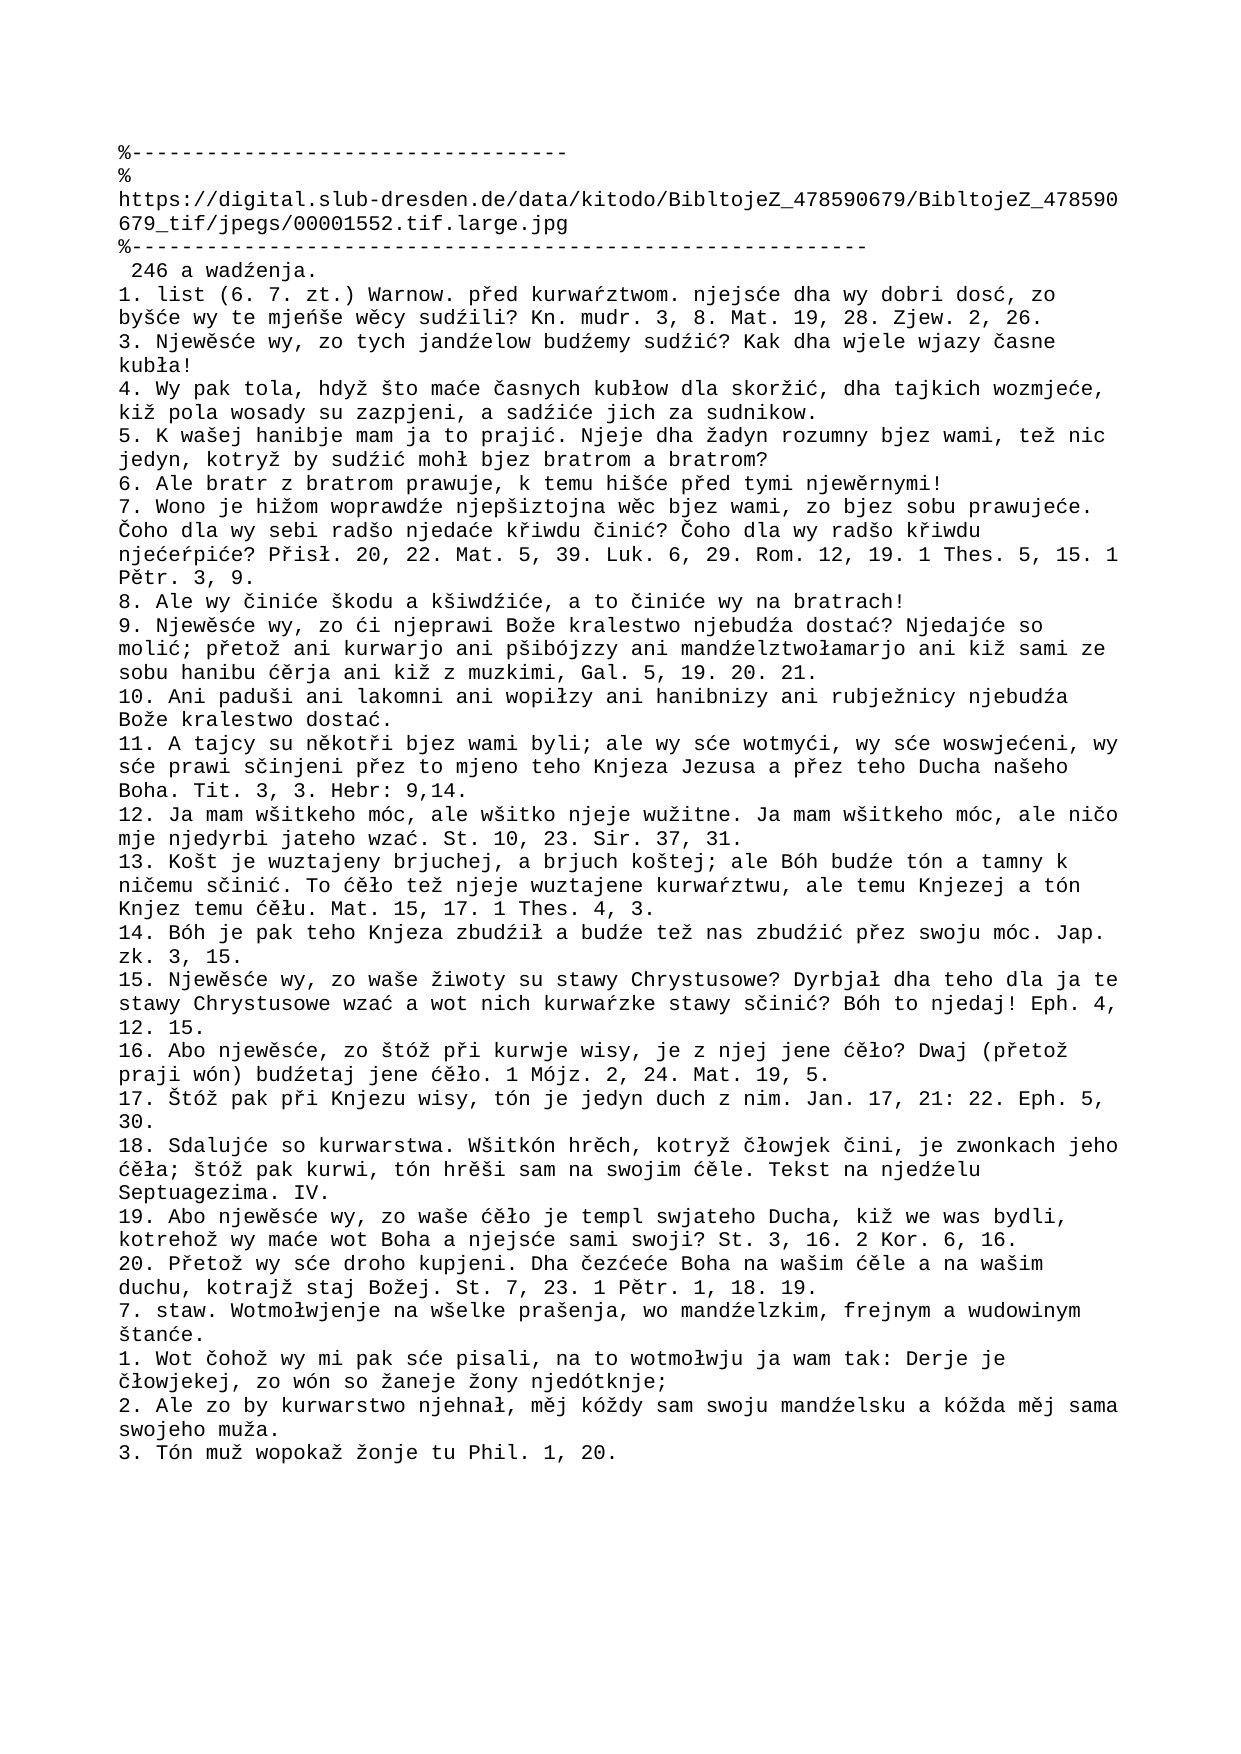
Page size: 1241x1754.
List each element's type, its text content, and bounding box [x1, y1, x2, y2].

text 5. K wašej hanibje mam ja to prajić. Njeje dha žadyn rozumny bjez wami, tež nic jedyn, kotryž by sudźić mohł bjez bratrom a bratrom? [118, 426, 1122, 473]
text 3. Tón muž wopokaž žonje tu Phil. 1, 20. [118, 1442, 1122, 1466]
text 4. Wy pak tola, hdyž što maće časnych kubłow dla skoržić, dha tajkich wozmjeće, kiž pola wosady su zazpjeni, a sadźiće jich za sudnikow. [118, 378, 1122, 426]
text 18. Sdalujće so kurwarstwa. Wšitkón hrěch, kotryž čłowjek čini, je zwonkach jeho ćěła; štóž pak kurwi, tón hrěši sam na swojim ćěle. Tekst na njedźelu Septuagezima. IV. [118, 1135, 1122, 1206]
text 7. Wono je hižom woprawdźe njepšiztojna wěc bjez wami, zo bjez sobu prawujeće. Čoho dla wy sebi radšo njedaće křiwdu činić? Čoho dla wy radšo křiwdu njećeŕpiće? Přisł. 20, 22. Mat. 5, 39. Luk. 6, 29. Rom. 12, 19. 1 Thes. 5, 15. 1 Pětr. 3, 9. [118, 496, 1122, 591]
text 16. Abo njewěsće, zo štóž při kurwje wisy, je z njej jene ćěło? Dwaj (přetož praji wón) budźetaj jene ćěło. 1 Mójz. 2, 24. Mat. 19, 5. [118, 1040, 1122, 1088]
text 7. staw. Wotmołwjenje na wšelke prašenja, wo mandźelzkim, frejnym a wudowinym štanće. [118, 1300, 1122, 1348]
text 20. Přetož wy sće droho kupjeni. Dha čezćeće Boha na wašim ćěle a na wašim duchu, kotrajž staj Božej. St. 7, 23. 1 Pětr. 1, 18. 19. [118, 1253, 1122, 1300]
text 8. Ale wy činiće škodu a kšiwdźiće, a to činiće wy na bratrach! [118, 591, 1122, 615]
text 9. Njewěsće wy, zo ći njeprawi Bože kralestwo njebudźa dostać? Njedajće so molić; přetož ani kurwarjo ani pšibójzzy ani mandźelztwołamarjo ani kiž sami ze sobu hanibu ćěrja ani kiž z muzkimi, Gal. 5, 19. 20. 21. [118, 615, 1122, 686]
text %----------------------------------- [118, 142, 1122, 165]
text 15. Njewěsće wy, zo waše žiwoty su stawy Chrystusowe? Dyrbjał dha teho dla ja te stawy Chrystusowe wzać a wot nich kurwaŕzke stawy sčinić? Bóh to njedaj! Eph. 4, 12. 15. [118, 969, 1122, 1040]
text 17. Štóž pak při Knjezu wisy, tón je jedyn duch z nim. Jan. 17, 21: 22. Eph. 5, 30. [118, 1088, 1122, 1135]
text % https://digital.slub-dresden.de/data/kitodo/BibltojeZ_478590679/BibltojeZ_478590679_tif/jpegs/00001552.tif.large.jpg [118, 165, 1122, 236]
text 1. list (6. 7. zt.) Warnow. před kurwaŕztwom. njejsće dha wy dobri dosć, zo byšće wy te mjeńše wěcy sudźili? Kn. mudr. 3, 8. Mat. 19, 28. Zjew. 2, 26. [118, 284, 1122, 331]
text 3. Njewěsće wy, zo tych jandźelow budźemy sudźić? Kak dha wjele wjazy časne kubła! [118, 331, 1122, 378]
text 13. Košt je wuztajeny brjuchej, a brjuch koštej; ale Bóh budźe tón a tamny k ničemu sčinić. To ćěło tež njeje wuztajene kurwaŕztwu, ale temu Knjezej a tón Knjez temu ćěłu. Mat. 15, 17. 1 Thes. 4, 3. [118, 851, 1122, 922]
text 19. Abo njewěsće wy, zo waše ćěło je templ swjateho Ducha, kiž we was bydli, kotrehož wy maće wot Boha a njejsće sami swoji? St. 3, 16. 2 Kor. 6, 16. [118, 1206, 1122, 1253]
text 1. Wot čohož wy mi pak sće pisali, na to wotmołwju ja wam tak: Derje je čłowjekej, zo wón so žaneje žony njedótknje; [118, 1348, 1122, 1395]
text 14. Bóh je pak teho Knjeza zbudźił a budźe tež nas zbudźić přez swoju móc. Jap. zk. 3, 15. [118, 922, 1122, 969]
text %----------------------------------------------------------- [118, 236, 1122, 260]
text 10. Ani paduši ani lakomni ani wopiłzy ani hanibnizy ani rubježnicy njebudźa Bože kralestwo dostać. [118, 686, 1122, 733]
text 6. Ale bratr z bratrom prawuje, k temu hišće před tymi njewěrnymi! [118, 473, 1122, 496]
text 11. A tajcy su někotři bjez wami byli; ale wy sće wotmyći, wy sće woswjećeni, wy sće prawi sčinjeni přez to mjeno teho Knjeza Jezusa a přez teho Ducha našeho Boha. Tit. 3, 3. Hebr: 9,14. [118, 733, 1122, 804]
text 2. Ale zo by kurwarstwo njehnał, měj kóždy sam swoju mandźelsku a kóžda měj sama swojeho muža. [118, 1395, 1122, 1442]
text 12. Ja mam wšitkeho móc, ale wšitko njeje wužitne. Ja mam wšitkeho móc, ale ničo mje njedyrbi jateho wzać. St. 10, 23. Sir. 37, 31. [118, 804, 1122, 851]
text 246 a wadźenja. [118, 260, 1122, 284]
